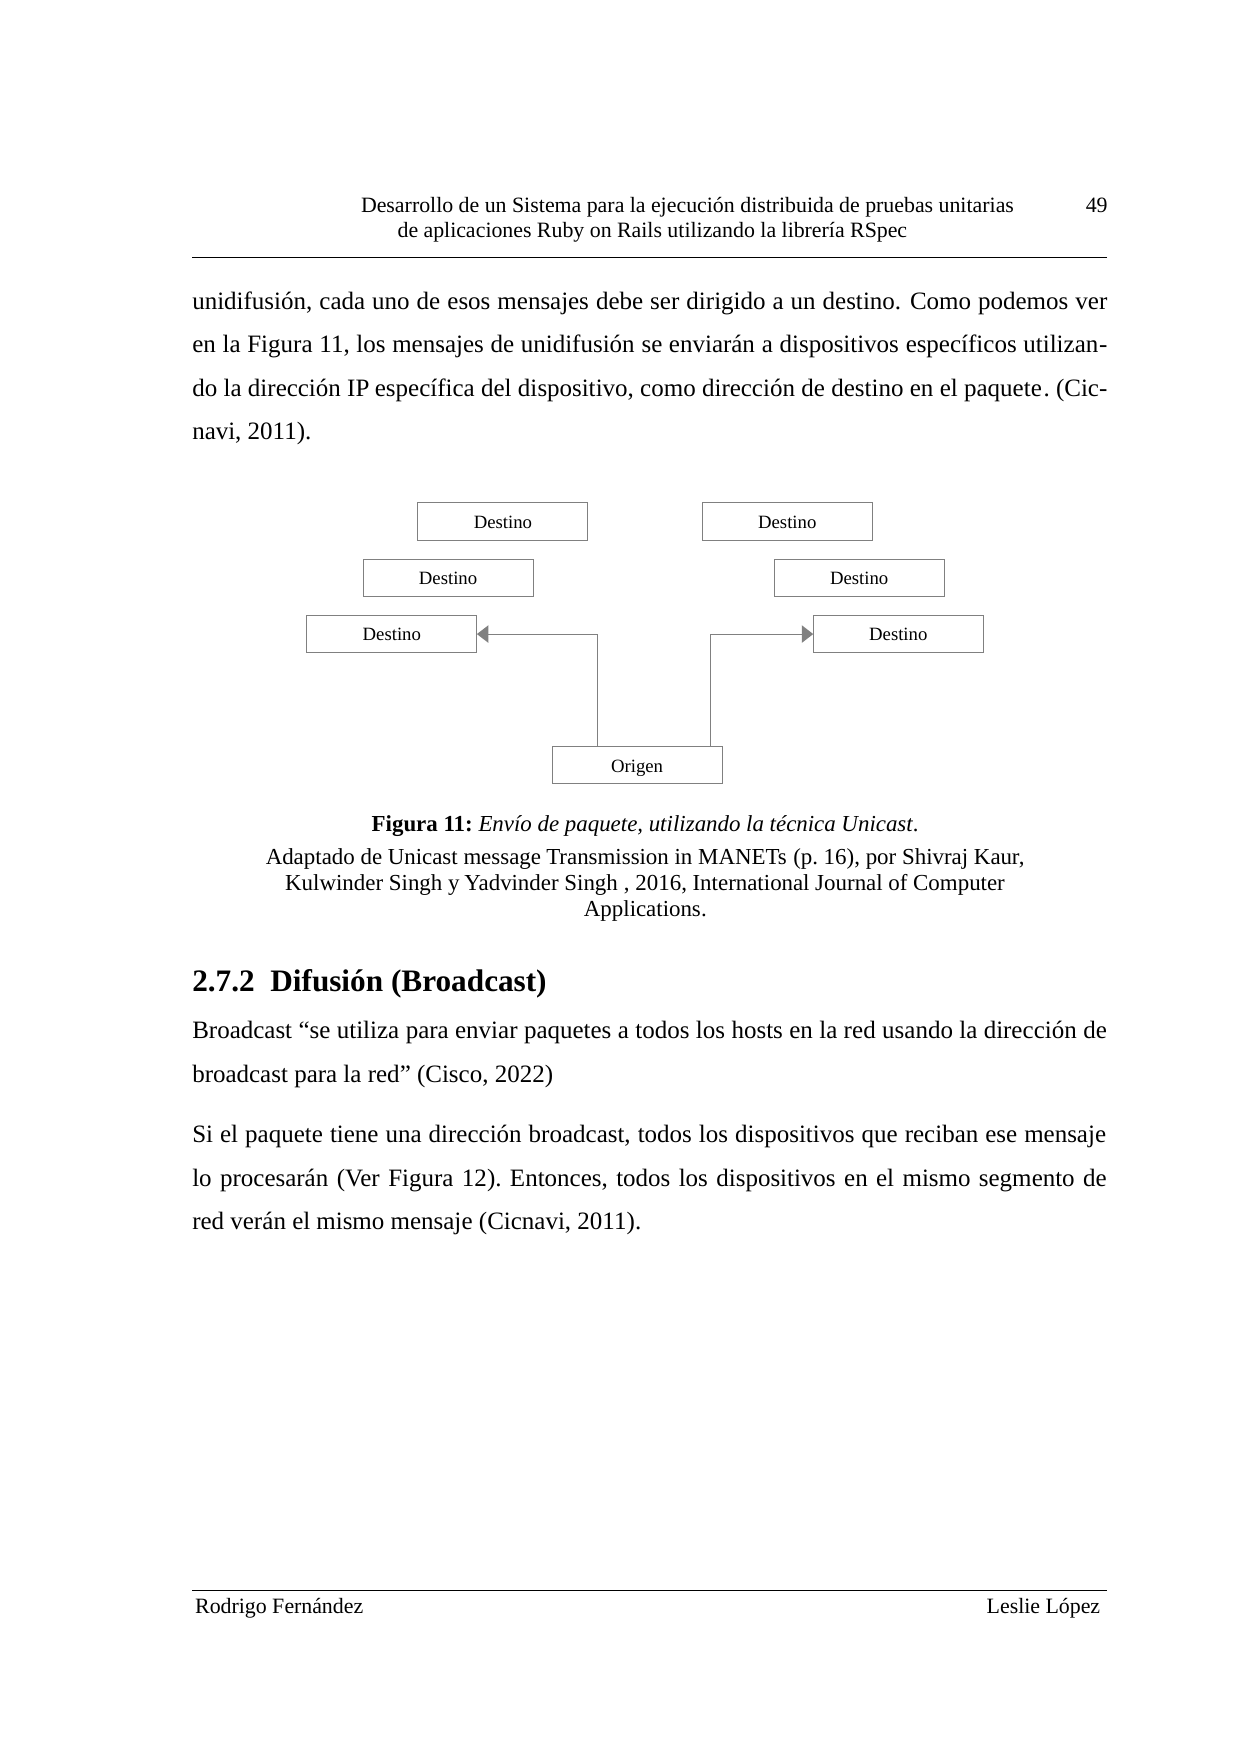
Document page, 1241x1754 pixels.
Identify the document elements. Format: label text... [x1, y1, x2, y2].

text Figura 11: Envío de paquete, utilizando la técnica Unicast. [257, 811, 1033, 837]
text Si el paquete tiene una dirección broadcast, todos los dispositivos que reciban ese mensaje lo procesarán (Ver Figura 12). Entonces, todos los dispositivos en el mismo segmento de red verán el mismo mensaje (Cicnavi, 2011)⁠. [192, 1119, 1107, 1234]
text Broadcast “se utiliza para enviar paquetes a todos los hosts en la red usando la dirección de broadcast para la red” (Cisco, 2022)⁠ [192, 1016, 1107, 1087]
text Adaptado de Unicast message Transmission in MANETs (p. 16), por Shivraj Kaur, Kulwinder Singh y Yadvinder Singh , 2016, International Journal of Computer Applications. [257, 843, 1033, 922]
subtitle Difusión (Broadcast) [192, 962, 1107, 998]
text unidifusión, cada uno de esos mensajes debe ser dirigido a un destino. Como podemos ver en la Figura 11, los mensajes de unidifusión se enviarán a dispositivos específicos utilizan­do la dirección IP específica del dispositivo, como dirección de destino en el paquete. (Cic­navi, 2011). [192, 286, 1107, 444]
